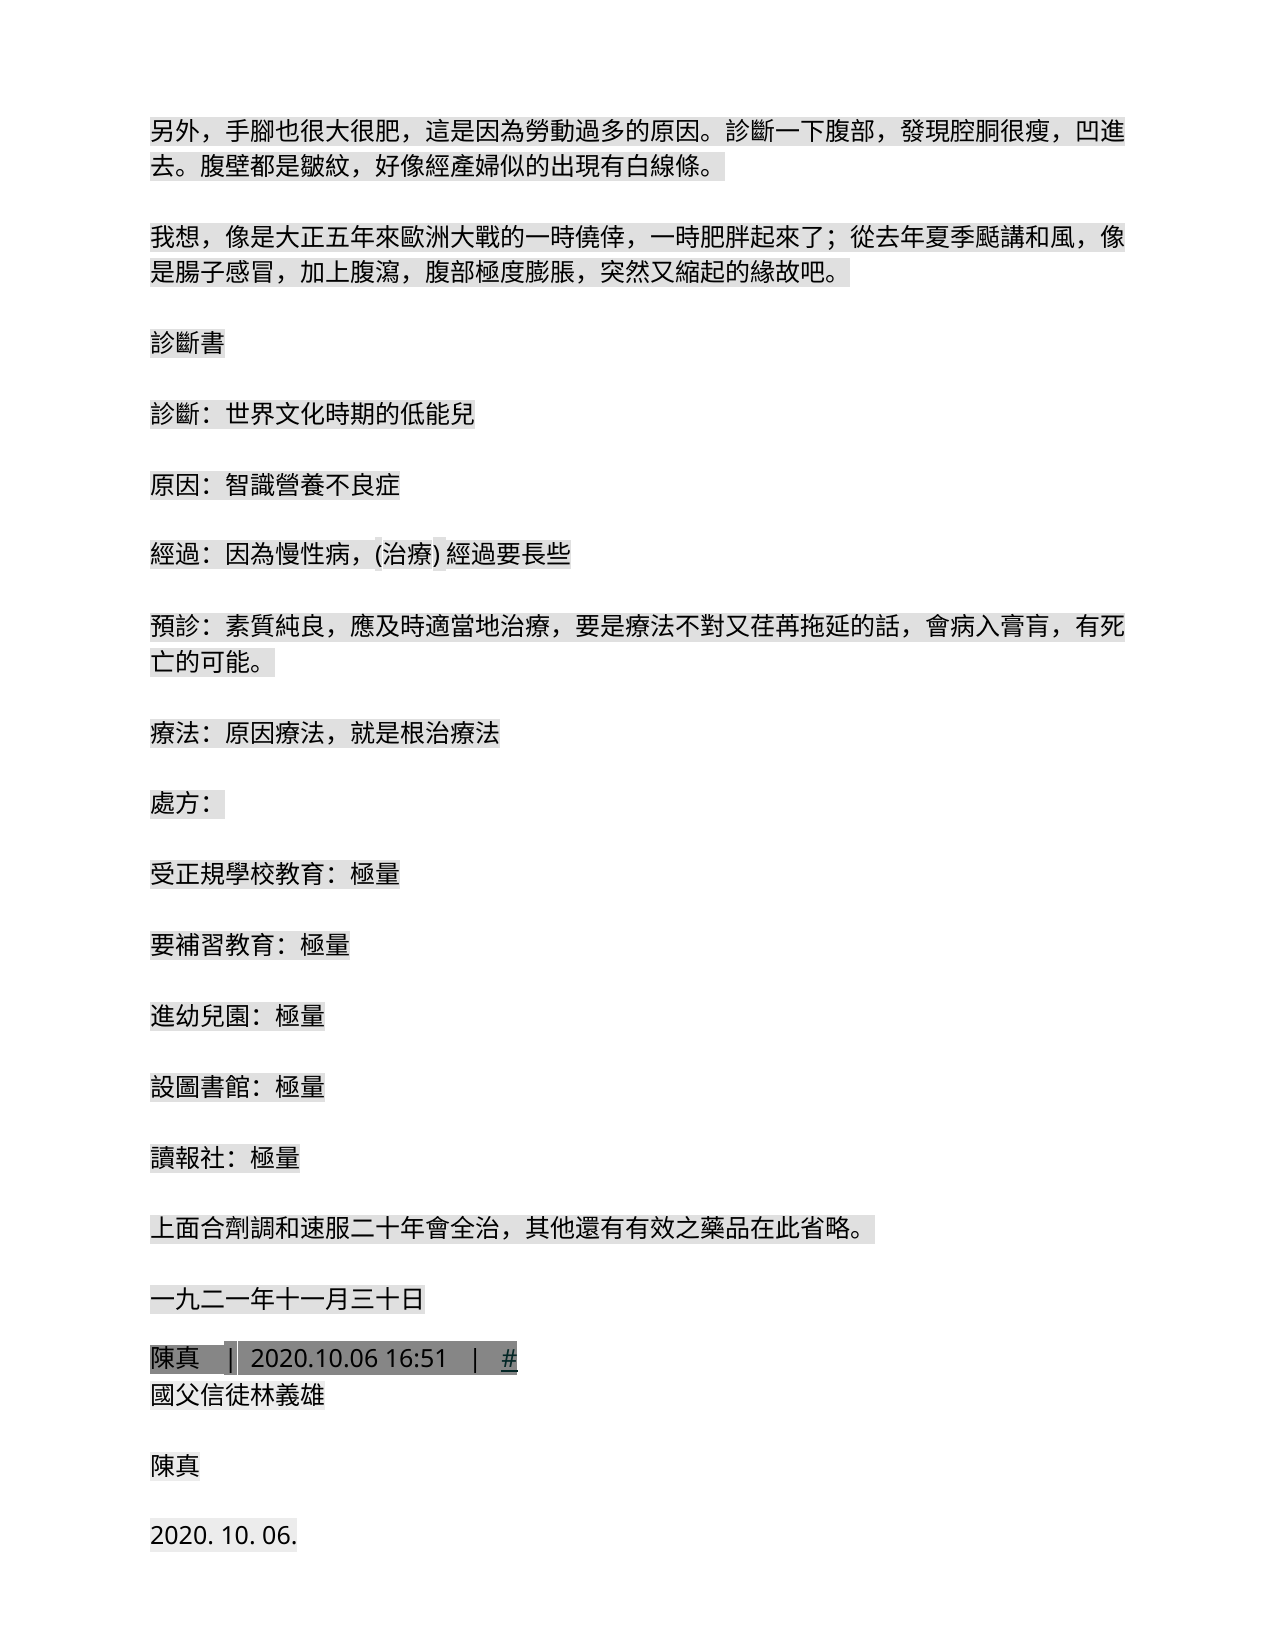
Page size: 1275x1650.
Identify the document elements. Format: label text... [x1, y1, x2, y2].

text 蔣渭水對名叫「臺灣」患者的腦殘診斷 陳真 2020. 10. 07. 舊文新登，這回是「台灣國」國父蔣渭水究竟是哪一國人？ 這是送分題，因為太簡單了，蔣渭水當然是中國人，充滿大中國思想，生平最崇拜的人就是國父孫中山先生。一些所謂「台獨」人士硬是封他為「台灣國」國父，蔣渭水若地下有知，恐怕會很不爽。 大約六年多前，2014年的9月4日，我在巴勒網留言板上如此寫道： 文末是蔣渭水著名的〈臨床講義──對名叫臺灣的患者的診斷〉，寫於1921年。 把蔣渭水抬出來，這樣可就不能扣他「賣台」的大帽子了吧？不過，別忘了，蔣渭水可是滿腦子大中國文化的思想毒素哦，他甚至還在他的這篇〈臨床講義〉中，讚美名叫「台灣」的這個「病人」還好有中國古聖先賢的優良文化思想血統，因此勉強還有得救。 這年頭，在這島上，一切政治掛帥，但卻完全扭曲、簡化甚至顛倒、虛構歷史。例如就在幾個月前，在民進黨的鼓動下，一群「愛台勇士」們，跑來台南，在我經常路過的台南民生綠園，把一尊六百多公斤的巨大國父銅像給幹倒在地，踐而踏之，踩爆國父的頭，彷彿有血海深仇。 摧毀銅像，打爛國父的頭之後，一群人旋即轉往膜拜某位日本鬼子的銅像，以表心向日本。 然而，很不可思議的是，同樣是這樣一些人及其所代表的綠色勢力，卻又同時把蔣渭水給捧為「台灣國」國父。這不是很荒唐嗎？蔣渭水是抗日的啊，而且熱愛中國，更是國父孫中山的追隨者，尊奉為「思想導師」。 黨外有位前輩叫黃煌雄，專門研究蔣渭水，出版相關著作，曾如此寫道： 「所有台灣人民當中，最能夠深入了解孫中山先生，或者活用他的精神與主張的，應該就是蔣渭水先生。他的具體表現，從他對於創立台灣民眾黨態度的確立到路線確定過程上，以及對於台灣民眾黨的主張，精神上是一脈相傳的。」 黃煌雄的結論是：「一生當中，影響蔣渭水最大的就是孫中山先生。」 前些日子，我 (陳真) 一個人來到北京，難免激動，主要是為了沈從文而來，同時也來到五四運動的發源地，尋找胡適、蔡元培及當年 (1919年) 的五四運動遊行示威總指揮傅斯年等人的足跡。 沈從文的北京故居之一，就在北大紅樓附近百米處。一路艱辛，探問了當地許多居民，沒有人聽過沈從文居住的「中老胡同」。後來，有個四、五歲的小娃，遠遠在對街聽到我在問路，竟興奮地衝過來說他知道「中老胡同」在哪，於是拉著我的衣角，飛快地帶我走進一路蜿蜒的歷史巷弄。 大約就在五四運動這個時候，差不多是1920年吧，蔣渭水在島內如火如荼地發起抗日運動，發展組織；影響蔣渭水的思想及其所作所為最大的一個人就是孫文。 不管是五四運動或蔣渭水的各種抗日運動或組織，例如台灣文化協會等，其實都帶有很濃厚的文化改革成份。幾乎可以這麼說：文化改革才是這一切抗日運動的基本核心，而非政治權力爭奪。 蔣渭水和孫文，五四和台灣文化協會等等等，只是一些基本的歷史常識，但是，就連這樣一些常識性的東西，在台灣這樣一種麥卡錫主義式的思想檢查和反中洗腦下，竟也全盤扭曲與竄改，因此才會出現諸如踐踏孫文銅像、醜化中國人及妖魔化中華文化，卻又大捧蔣渭水、把日本鬼子當成阿爸來膜拜的怪異低能現象。 蔣渭水在〈臨床講義〉中如此診斷，他說： 「這位患者 (即台灣)，診斷一下，頭部比身體大，應該是思考力很好才是，但提問二、三道常識，其回答不得要領。由此可想像這個患者是個愚蠢的低能兒。這是因為頭骨大、內容空虛、腦髓不充實的原因。因此稍難點的哲學、數學、科學，還有世界形勢論，一聽就頭暈、頭痛。」 診斷得好傳神，好像在罵當今之腦殘人士。愛台勇士們如果看了不爽，恐怕也只能忍耐，因為這是他們所力捧的「台灣國」國父蔣渭水所寫的診斷內容。 其實從黨外時代以來，我對蔣渭水的這篇〈臨床講義〉始終不是很認同。症狀描述方面倒還蠻正確，治療方面我就不敢茍同了。 蔣醫師認為台灣人之所以在文化上、思想上及道德品性上百病叢生，乃是因為知識營養不夠。但我認為，一個人或一個民族，腦袋裏就算塞了一大堆知識，依舊沒法保證他能夠在品格上或思想上取得進展。蔣醫師的這道處方，有點蘇格拉底的味道，彷彿一個人或一個民族的道德敗壞，只是因為他「知道」得不夠多。 但我以為，光是「知道」並沒有用。光是「知道」一堆資訊有什麼意義呢？網路時代，資訊多到都快爆炸了，但人的思想能力和道德水平以及文化素質這三樣東西有一點點改善嗎？完全沒有，反而嚴重倒退。 那麼，如果蔣醫師的處方不行，俺陳醫師可有什麼處方？據我「行醫」多年治療腦殘的「臨床」經驗，其實我是很悲觀的。腦殘，很可能是一種絕症，吊點滴沒用，只能從腦子打洞，把水排出來，然後再直接輸入各種營養素。不過，其實這樣也沒啥用，歸根結底來說，或有治療效果者，也許就是「詩」；不妨多讀點沈從文，想想梵谷，多看點《鳳凰衛視》陳曉楠主持的「冷暖人生」。 胡適當年在五四運動中曾寫下這樣一段話： 「此後，最要緊的是改革國民性，否則，無論是專制，是共和，是什麼什麼，招牌雖換，貨色照舊，全不行的。」 這話很淺顯，但它講得很好，很重要。旗子換顏色是一點意義也沒有的，就好像我若跑去剪了不同髮型或是換了件衣裳穿，然後跑去照鏡子，外表也許略有不同，但陳真還是一樣是陳真，並沒有重新做人。 ================ 〈臨床講義──對名叫臺灣的患者的診斷〉 醫師：蔣渭水 姓名：臺灣島 性別：男 年齡：從現住所轉移到今二十七歲 原籍：中華民國福建省臺灣道 現住所：大日本帝國臺灣總督府 地位：東經一二Ｏ─一二二、北緯二二─二五 職業：世界和平第一關門守衛 遺傳：有黃帝、周公、孔子、孟子等的血統，遺傳性很明顯 素質：因為是前記聖賢的後裔，故有強健天資聰明的素質 既往症： 幼少時（即鄭成功時代）身體頗為強壯、頭腦清楚、意志堅定、品質高尚、動作靈活。但到清朝時代，由於政策中毒，身體逐漸衰弱、意志薄弱、品質卑劣、節操低下了。轉居日本帝國以來，受到不完全的對症療法，稍有恢復，但畢竟有兩百年的長期慢性中毒症，故不容易治癒。 現症： 道德敗壞、人心刻薄、物質慾望強烈、缺乏精神生活、風俗醜態、迷信很深、深思不遠、缺乏講衛生、墮落怠情、腐敗、卑屈、怠慢、只會爭眼前小利益、智力淺薄、不知立永久大計、虛榮、恬不知恥、四肢倦怠、惰氣滿滿，意氣消沉、完全無朝氣。 主訴：頭痛、眩暈、腹內有飢餓感 大體上是這樣的患者，診斷一下頭部比身體大，應該是思考力很好才是，但提問二、三道常識，其回答不得要領。由此可想像這個患者是個愚蠢的低能兒。 這是因為頭骨大、內容空虛、腦髓不充實的原因。因此稍難點的哲學、數學、科學，還有世界形勢論，一聽就頭暈、頭痛。 另外，手腳也很大很肥，這是因為勞動過多的原因。診斷一下腹部，發現腔胴很瘦，凹進去。腹壁都是皺紋，好像經產婦似的出現有白線條。 我想，像是大正五年來歐洲大戰的一時僥倖，一時肥胖起來了；從去年夏季颳講和風，像是腸子感冒，加上腹瀉，腹部極度膨脹，突然又縮起的緣故吧。 診斷書 診斷：世界文化時期的低能兒 原因：智識營養不良症 經過：因為慢性病，(治療) 經過要長些 預診：素質純良，應及時適當地治療，要是療法不對又荏苒拖延的話，會病入膏肓，有死亡的可能。 療法：原因療法，就是根治療法 處方： 受正規學校教育：極量 要補習教育：極量 進幼兒園：極量 設圖書館：極量 讀報社：極量 上面合劑調和速服二十年會全治，其他還有有效之藥品在此省略。 一九二一年十一月三十日 [150, 75, 1125, 1314]
text 陳真 | 2020.10.06 16:51 | # [150, 1339, 1125, 1375]
text 國父信徒林義雄 陳真 2020. 10. 06. 良哲傳底下這東西給我看，我真不敢相信我的眼睛： https://bit.ly/36yyHXl 台灣的「鐵路之父」是他媽的什麼碗糕川謹介？是不是哪天我們的國父會變成後藤新平？ 我曾經在《立報》有個個人專欄叫做《哈巴狗電台》，每周一見報，前後寫了四、五年應該有吧。後來《立報》停刊，但我其實不是因為停刊才停寫，而是剛好在停刊之際，《立報》編輯問我說，能不能不要再使用「日本鬼子」這個詞？於是我就決定不寫了。日本鬼子罪惡滔天，侵略屠殺血腥暴行泯滅人性，說他一句「日本鬼子」也不行嗎？ 出於對林義雄的景仰，印象中，年少時曾經珍藏一張當年林義雄競選省議員的傳單，林義雄的大頭照旁邊寫著一行大字：「做一個堂堂正正的中國人」。如今找不出那張傳單，既然沒有憑據，我也不敢多說什麼，說不定是我記錯了。但是，當年所有人，特別是黨外人士，熱愛中國，以中國人為榮，卻只是一個基本事實。 你看，呂秀蓮、苦苓和李筱峰等人，連聽洋歌或是衣服上頭出現洋文，連喝可樂吃麥當勞等等等，統統視為一種「中國魂」的淪喪，愛中國之心，可想而知。 這些只不過頂多是三十多年前的事，又不是千年往事，居然也能全盤扭曲。過去愛中國愛成那樣痴迷，如今卻全面醜化中國人，仇視自己的血統、文化與祖先，拼命鼓動對於中國和中國人的仇恨，這不是有病嗎？ 大約1991年左右，林義雄海外遊學四年返台定居。有一天，打電話來我工作的林口長庚醫院，邀我去他家。臨走時，要我從書架上挑幾本書，說要送我。我挑了影響我最大的《從蘭陽到霧峰》。林義雄就在書本上寫了「陳真惠存，林義雄」等幾個字。其實，我早在念高中時就在台北牯嶺街的舊書攤買過、讀過這本書。我之所以再挑這本書，是因為受它影響很大。 雖然一時找不出林義雄那張「做一個堂堂正正的中國人」的競選傳單，但是在《從蘭陽到霧峰》裏頭(第59頁)卻有一張同樣是林義雄競選省議員的傳單 (可惜我還不會貼圖，要不就貼給大家看)，那傳單寫著斗大的三個大標題。 頭一個大標題寫著：「作為一個中國人」，底下寫著：「我們要問：富商巨賈、黨政要員在國外置產設薪的有多少？我們建議：請政府嚴密調查，公佈名單，並將這批人驅逐出國。」(陳真按：這項建議如果現在來執行，台灣政壇及商界大概剩下小貓兩三隻了，統統得驅逐出境了。) 第二個大標題寫著：「作為一個台灣人」，「我們要問：鐵路枕木為什麼不向本省木材行購買，而要向日商採購？我們建議：省營事業所需器材，除非本省廠商無法供應，否則不得向外商採購。」同時還建議：「一個月中，如果火車誤點超過三十次，鐵路局長應引咎辭職。」 最後，第三個大標題寫著：「作為一個宜蘭人」，「我們要問：競選期間，老師為什麼一定要訪問學生家庭？我們建議：請尊重老師的人格，不要逼他們低聲下氣地去拉票」。 另外，第110頁有一整章談到開會語言，標題是「本會開會時應使用中國語言」。林義雄在省議會提案，要求在推行「國語」之時，因為「中國地大人多，語言複雜」(第374頁)，所以也應該把閩南語及漢滿蒙回藏苗與原住民各族語言統統列入「中國語言」，賦予各地「方言」法定效力，並禁止使用外國語言，「以維護國家尊嚴」。 四年前，也就是2016年的4月24日，我在巴勒網的留言板上也提過這本我經常提起的書。我如此寫道： 為了奪權謀利，綠油油的惡勢力，二十年來在台灣透過各種方式(包括捏造歪曲歷史，竄改教科書，醜化中國，美化日本)，煽動對於中國及中國人以及中華文化的仇恨與鄙視；每天透過各種主流媒體，無孔不入地進行仇中反華的洗腦，並且大力美化日本，甚至連日常生活到處都可以看到這樣一種歌頌日本殖民台灣的「美好回憶」。 比方說，在台南的一些公園或古蹟之各種圖文敘述，到處都是這樣一種竄改歷史真相的扭曲，硬是把日本鬼子的殖民血腥暴行全盤美化得美侖美奐。只要是日據時期，一概美不勝收，個個幸福美滿；只要是國民黨時期，就是恐怖悲慘，血淚斑斑。 至於黨外時代所稱讚的那些中國的美好價值或歷史人物，如今一概妖魔化得醜陋邪惡不堪。連原本黨外都一致推崇的國父孫中山，居然也被紛紛拉倒銅像、潑漆、砍頭、當眾處決；對於中國被列強侵略屠殺的苦難，例如南京大屠殺，甚且高聲叫好或說與我們台灣人無關，說那是中國人的家務事，台灣人不是中國人云云。 更不可思議的是，這些綠油油的混蛋人渣，如今講起這一切，總是講得好像自古以來黨外就是如此和中國的一切人事物勢不兩立。但這絕非事實，而且恰恰與事實完全相反。事實上，黨外時，我們都是中國人，而且以身為中國人為榮，對於中國遭受西方列強與日本侵略的百年苦難，感同身受，痛徹心扉。 我常感納悶，這些都只不過是頂多二、三十年前的事，又不是什麼千百年前需要進行考古分析才能理解的事，為何年輕一代總是如此容易洗腦？不管怎麼改朝換代，年輕人永遠都是主流政治惡勢力的鐵桿部隊。 就以如今彷彿萬惡不赦的孫中山為例，林義雄的《從蘭陽到霧峰》隨便翻兩下就能找出許多反證。比方說第4頁，林義雄有這麼一段公開自述其從政之心路歷程。林義雄如此寫道： 「我於高中時，研習中山先生遺教，.....遂立志為民主法治略盡棉薄。」 第39-40頁記載了當年林義雄的競選演說如下： 「今天是孫中山先生的誕辰紀念日，晚上七點半在羅東中正堂有一場公辦政見發表會。我抽中了第一號。」 「感謝各位今天來聽我的政見發表。各位鄉親！一百多年前的今天，咱中國誕生了一個世界性的偉人，這個人就是孫中山先生，今天恰好就是他的生日，但是我內心感到非常悲慘；孫中山先生創立中華民國，創立中國國民黨，但是今天國民黨很少有人敢說他是中山先生的信徒。(聽眾熱烈拍手！) 各位，我林義雄沒有參加國民黨，但是我要跟各位說：我就是中山先生的信徒！！ 大家看一看，很多國民黨的黨員站在孫中山先生的遺像下，不知道在說些什麼。(聽眾笑) 各位，我的理想，和孫中山先生一樣。但是，我這些政治理想和他比起來還差了一大截。今天是他的生日，我不敢站在他的遺像下發表我的政見。所以，我在鎮公所前面辦一場政見發表會，我要在那裡講，我不敢在這裡講。」 該書第401頁，林義雄以律師身份，控告國民黨候選人林榮三以賄選和作票等方式，擊敗黨外候選人郭雨新。林榮三就是當今綠油油惡勢力的主流媒體造謠工具--《自由時報》的老闆。林義雄發表一場法庭演說如下： 「選舉是一種用數人頭來代替打破人頭的制度， 國父孫中山先生 (陳真按：『國父』二字之前空一格以表尊敬乃是原文，非我所加) 傾畢生之時間和精神創建中華民國，他的目的就是要他所深深熱愛的中國同胞們，用數人頭的方式來代替打破人頭。所以，選舉制度的乾乾淨淨、公正與公平，乃是中山先生致力追求的目標。」 我隨手抄下這些「不久之前」的「歷史」資料，我還能說些什麼呢？這些資料只是隨手拈來，並非刻意尋找；類似話語千千萬萬，因為，過去整個黨外的普遍說法與想法就是這樣：我們都是中國人，兩岸都是骨肉同胞。但是，現在利用價值變了，居然連國父也變成了有毒的妖魔一般，必須當眾砍頭處決，必須丟到垃圾桶，方能彰顯我們勇敢台灣人的愛台灣之心。 台灣政治之詐欺、貪婪、膚淺、反智、荒謬、扭曲與冷血，有時想起，難免心寒，難道這就是我費盡半生青春血淚乃至連累親人的一場神聖的民主運動？有時總覺得我是不是在做夢？這一切不堪入目的醜惡、詐欺與荒唐是真的嗎？但願明天一覺醒來，發現這一切矇眛良知的翻雲覆雨、挑撥仇恨與煽動，原來只是我昨晚的一場噩夢。 以上是我四年半前寫的。 人渣黨除了拼命撈錢奪權之外，這二十幾年來，在美國指令下，發瘋似地炒作仇中反華。最近又動腦筋到國父頭上，說要廢除懸掛國父遺像的法律規定，提案立委就是林義雄的得意弟子范什麼雲的，以及一群屎袋力量的立委們。林義雄口口聲聲說自己是國父孫中山的信徒，如今自己的徒子徒孫們卻要把國父整個幹掉，不知身為「國父信徒」的林義雄有何感想？ [150, 1375, 1125, 1552]
